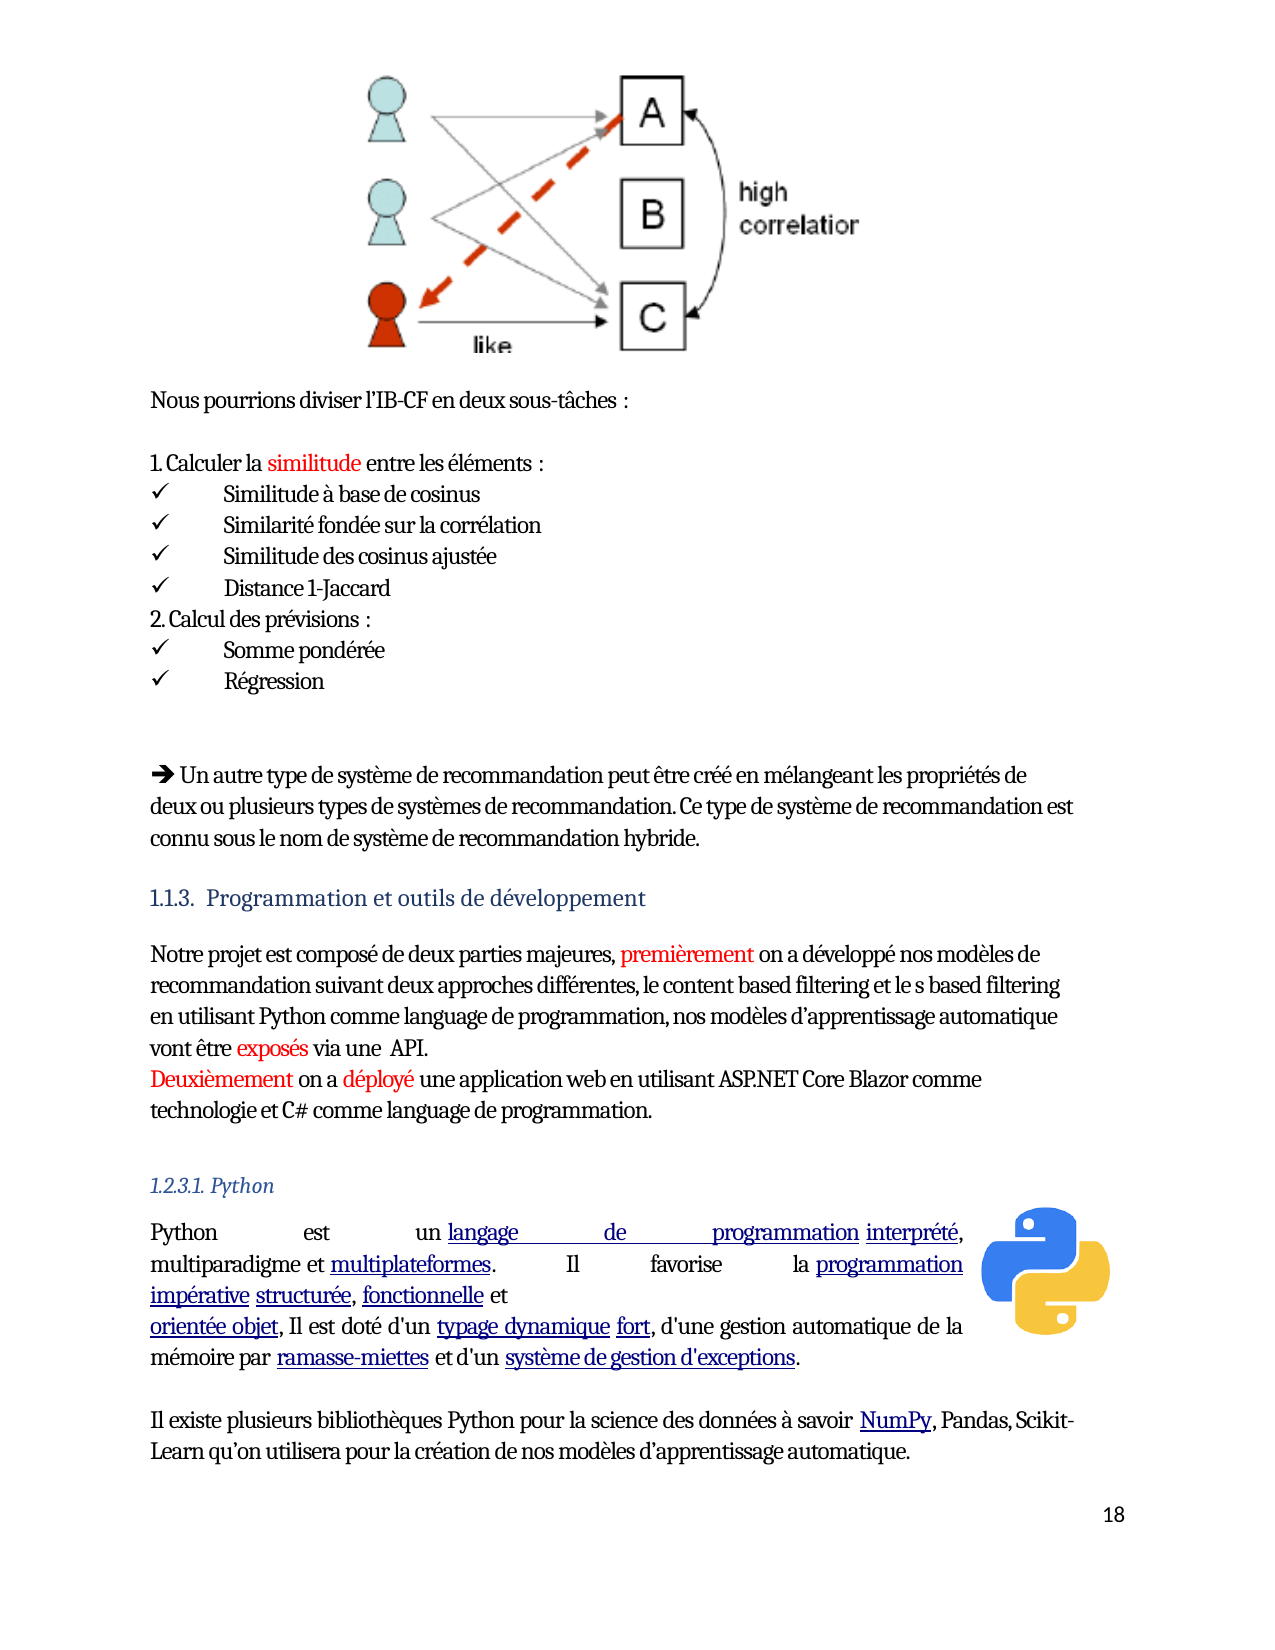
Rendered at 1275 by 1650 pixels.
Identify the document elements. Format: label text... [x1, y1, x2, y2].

text  Un autre type de système de recommandation peut être créé en mélangeant les propriétés de deux ou plusieurs types de systèmes de recommandation. Ce type de système de recommandation est connu sous le nom de système de recommandation hybride. [150, 758, 1075, 852]
text 2. Calcul des prévisions : [150, 602, 1075, 633]
list Similitude des cosinus ajustée [150, 540, 1075, 571]
list Régression [150, 665, 1075, 727]
subtitle 1.1.3. Programmation et outils de développement [150, 883, 1125, 912]
list Somme pondérée [150, 633, 1075, 665]
text orientée objet, Il est doté d'un typage dynamique fort, d'une gestion automatique de la mémoire par ramasse-miettes et d'un système de gestion d'exceptions. [150, 1309, 1075, 1372]
list Distance 1-Jaccard [150, 571, 1075, 602]
text Python est un langage de programmation interprété, multiparadigme et multiplateformes. Il favorise la programmation impérative structurée, fonctionnelle et [150, 1216, 963, 1309]
text Il existe plusieurs bibliothèques Python pour la science des données à savoir NumPy, Pandas, Scikit-Learn qu’on utilisera pour la création de nos modèles d’apprentissage automatique. [150, 1403, 1075, 1466]
text Notre projet est composé de deux parties majeures, premièrement on a développé nos modèles de recommandation suivant deux approches différentes, le content based filtering et le s based filtering en utilisant Python comme language de programmation, nos modèles d’apprentissage automatique vont être exposés via une API. [150, 937, 1075, 1062]
text Nous pourrions diviser l’IB-CF en deux sous-tâches : [150, 383, 1075, 415]
list Similitude à base de cosinus [150, 477, 1075, 508]
subtitle 1.2.3.1. Python [150, 1173, 1125, 1199]
text 1. Calculer la similitude entre les éléments : [150, 446, 1075, 477]
list Similarité fondée sur la corrélation [150, 508, 1075, 540]
text Deuxièmement on a déployé une application web en utilisant ASP.NET Core Blazor comme technologie et C# comme language de programmation. [150, 1062, 1075, 1125]
